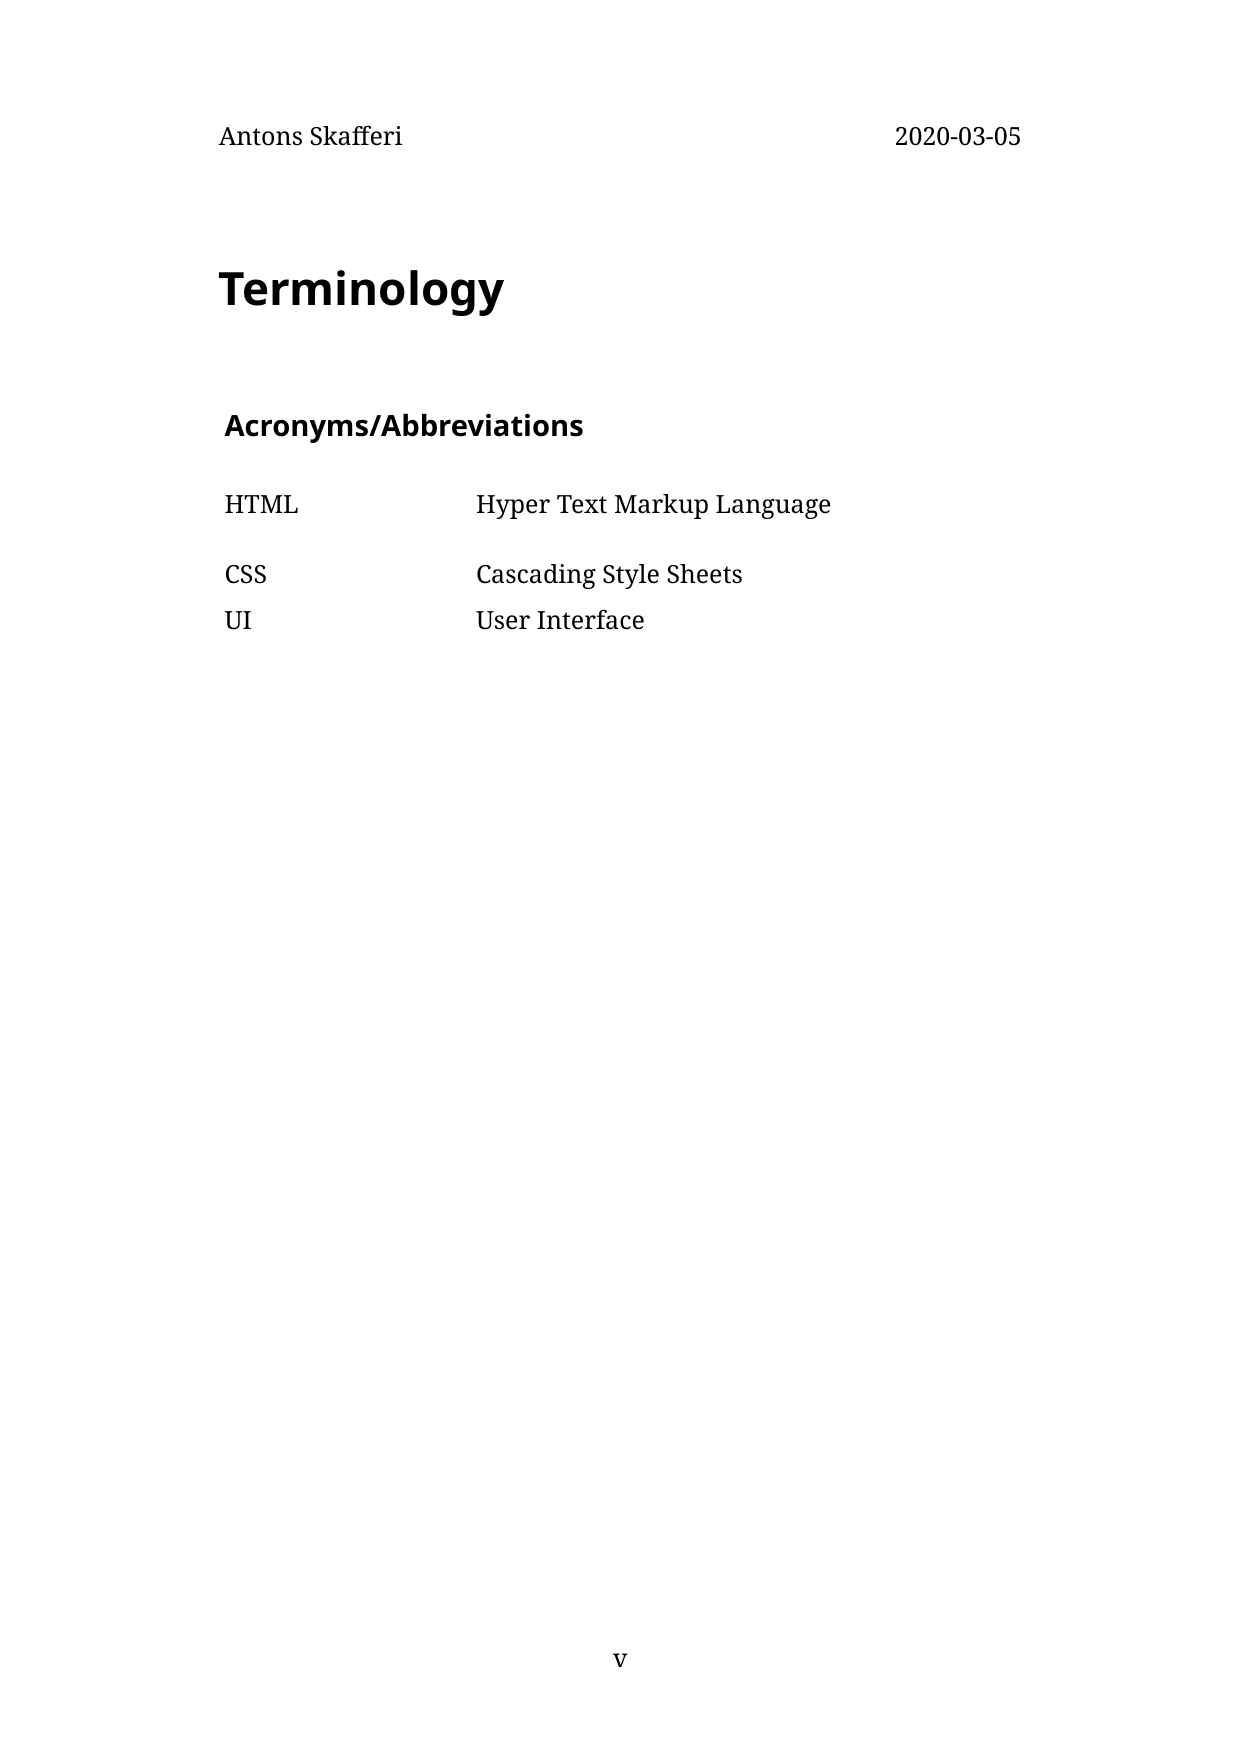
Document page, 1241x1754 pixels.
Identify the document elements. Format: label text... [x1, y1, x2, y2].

table_cell CSS [219, 551, 470, 597]
table_cell Cascading Style Sheets [470, 551, 1022, 597]
table_cell HTML [219, 475, 470, 551]
subtitle Terminology [218, 257, 1022, 319]
table_cell Hyper Text Markup Language [470, 475, 1022, 551]
table_cell UI [219, 597, 470, 642]
table_header Acronyms/Abbreviations [219, 393, 1022, 475]
table_cell User Interface [470, 597, 1022, 642]
